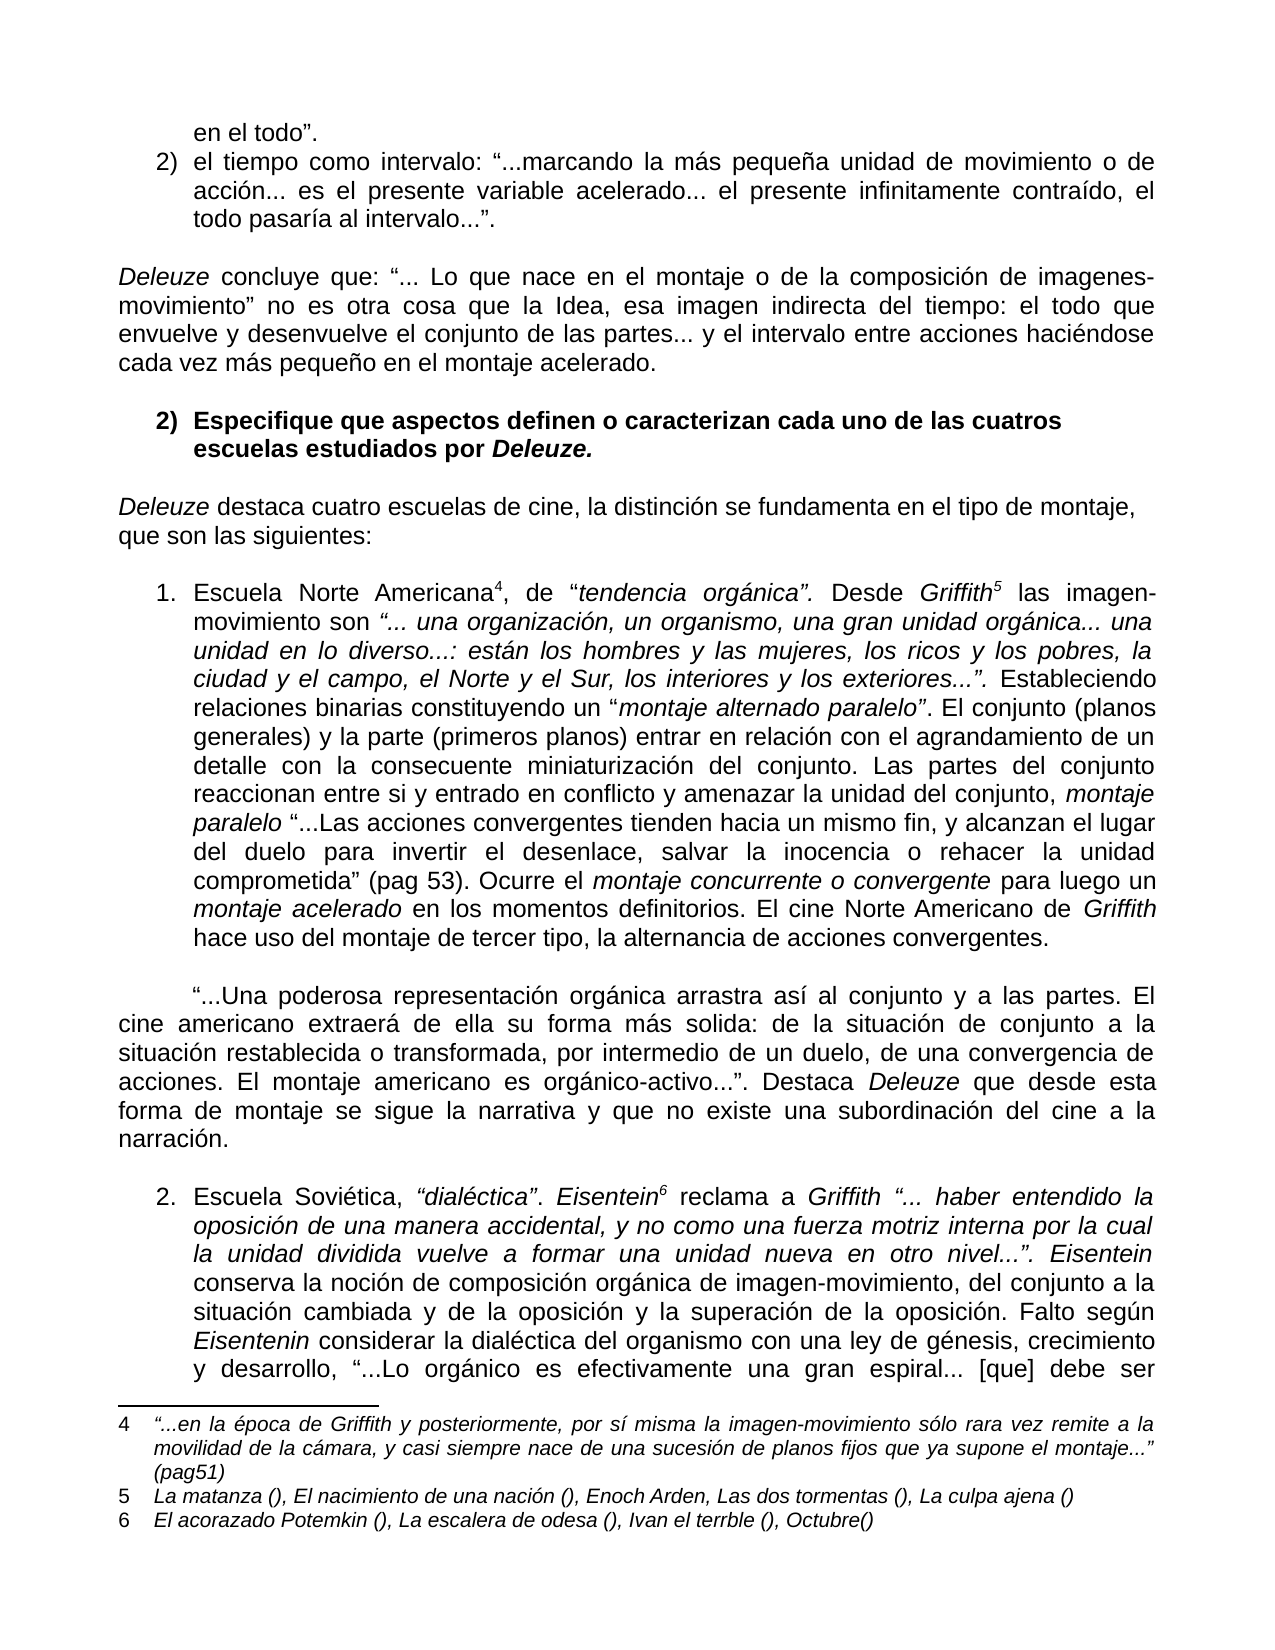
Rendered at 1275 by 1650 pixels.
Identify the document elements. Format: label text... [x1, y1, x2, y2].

text Deleuze destaca cuatro escuelas de cine, la distinción se fundamenta en el tipo de montaje, que son las siguientes: [118, 492, 1157, 549]
list Escuela Soviética, “dialéctica”. Eisentein reclama a Griffith “... haber entendido la oposición de una manera accidental, y no como una fuerza motriz interna por la cual la unidad dividida vuelve a formar una unidad nueva en otro nivel...”. Eisentein conserva la noción de composición orgánica de imagen-movimiento, del conjunto a la situación cambiada y de la oposición y la superación de la oposición. Falto según Eisentenin considerar la dialéctica del organismo con una ley de génesis, crecimiento y desarrollo, “...Lo orgánico es efectivamente una gran espiral... [que] debe ser [156, 1182, 1157, 1383]
list Escuela Norte Americana, de “tendencia orgánica”. Desde Griffith las imagen-movimiento son “... una organización, un organismo, una gran unidad orgánica... una unidad en lo diverso...: están los hombres y las mujeres, los ricos y los pobres, la ciudad y el campo, el Norte y el Sur, los interiores y los exteriores...”. Estableciendo relaciones binarias constituyendo un “montaje alternado paralelo”. El conjunto (planos generales) y la parte (primeros planos) entrar en relación con el agrandamiento de un detalle con la consecuente miniaturización del conjunto. Las partes del conjunto reaccionan entre si y entrado en conflicto y amenazar la unidad del conjunto, montaje paralelo “...Las acciones convergentes tienden hacia un mismo fin, y alcanzan el lugar del duelo para invertir el desenlace, salvar la inocencia o rehacer la unidad comprometida” (pag 53). Ocurre el montaje concurrente o convergente para luego un montaje acelerado en los momentos definitorios. El cine Norte Americano de Griffith hace uso del montaje de tercer tipo, la alternancia de acciones convergentes. [156, 578, 1157, 952]
list Especifique que aspectos definen o caracterizan cada uno de las cuatros escuelas estudiados por Deleuze. [156, 406, 1157, 463]
list La matanza (), El nacimiento de una nación (), Enoch Arden, Las dos tormentas (), La culpa ajena () [118, 1484, 1157, 1508]
text Deleuze concluye que: “... Lo que nace en el montaje o de la composición de imagenes-movimiento” no es otra cosa que la Idea, esa imagen indirecta del tiempo: el todo que envuelve y desenvuelve el conjunto de las partes... y el intervalo entre acciones haciéndose cada vez más pequeño en el montaje acelerado. [118, 262, 1157, 377]
list el tiempo como intervalo: “...marcando la más pequeña unidad de movimiento o de acción... es el presente variable acelerado... el presente infinitamente contraído, el todo pasaría al intervalo...”. [156, 147, 1157, 233]
list en el todo”. [156, 118, 1157, 147]
list “...en la época de Griffith y posteriormente, por sí misma la imagen-movimiento sólo rara vez remite a la movilidad de la cámara, y casi siempre nace de una sucesión de planos fijos que ya supone el montaje...” (pag51) [118, 1412, 1157, 1484]
text “...Una poderosa representación orgánica arrastra así al conjunto y a las partes. El cine americano extraerá de ella su forma más solida: de la situación de conjunto a la situación restablecida o transformada, por intermedio de un duelo, de una convergencia de acciones. El montaje americano es orgánico-activo...”. Destaca Deleuze que desde esta forma de montaje se sigue la narrativa y que no existe una subordinación del cine a la narración. [118, 981, 1157, 1153]
list El acorazado Potemkin (), La escalera de odesa (), Ivan el terrble (), Octubre() [118, 1508, 1157, 1532]
